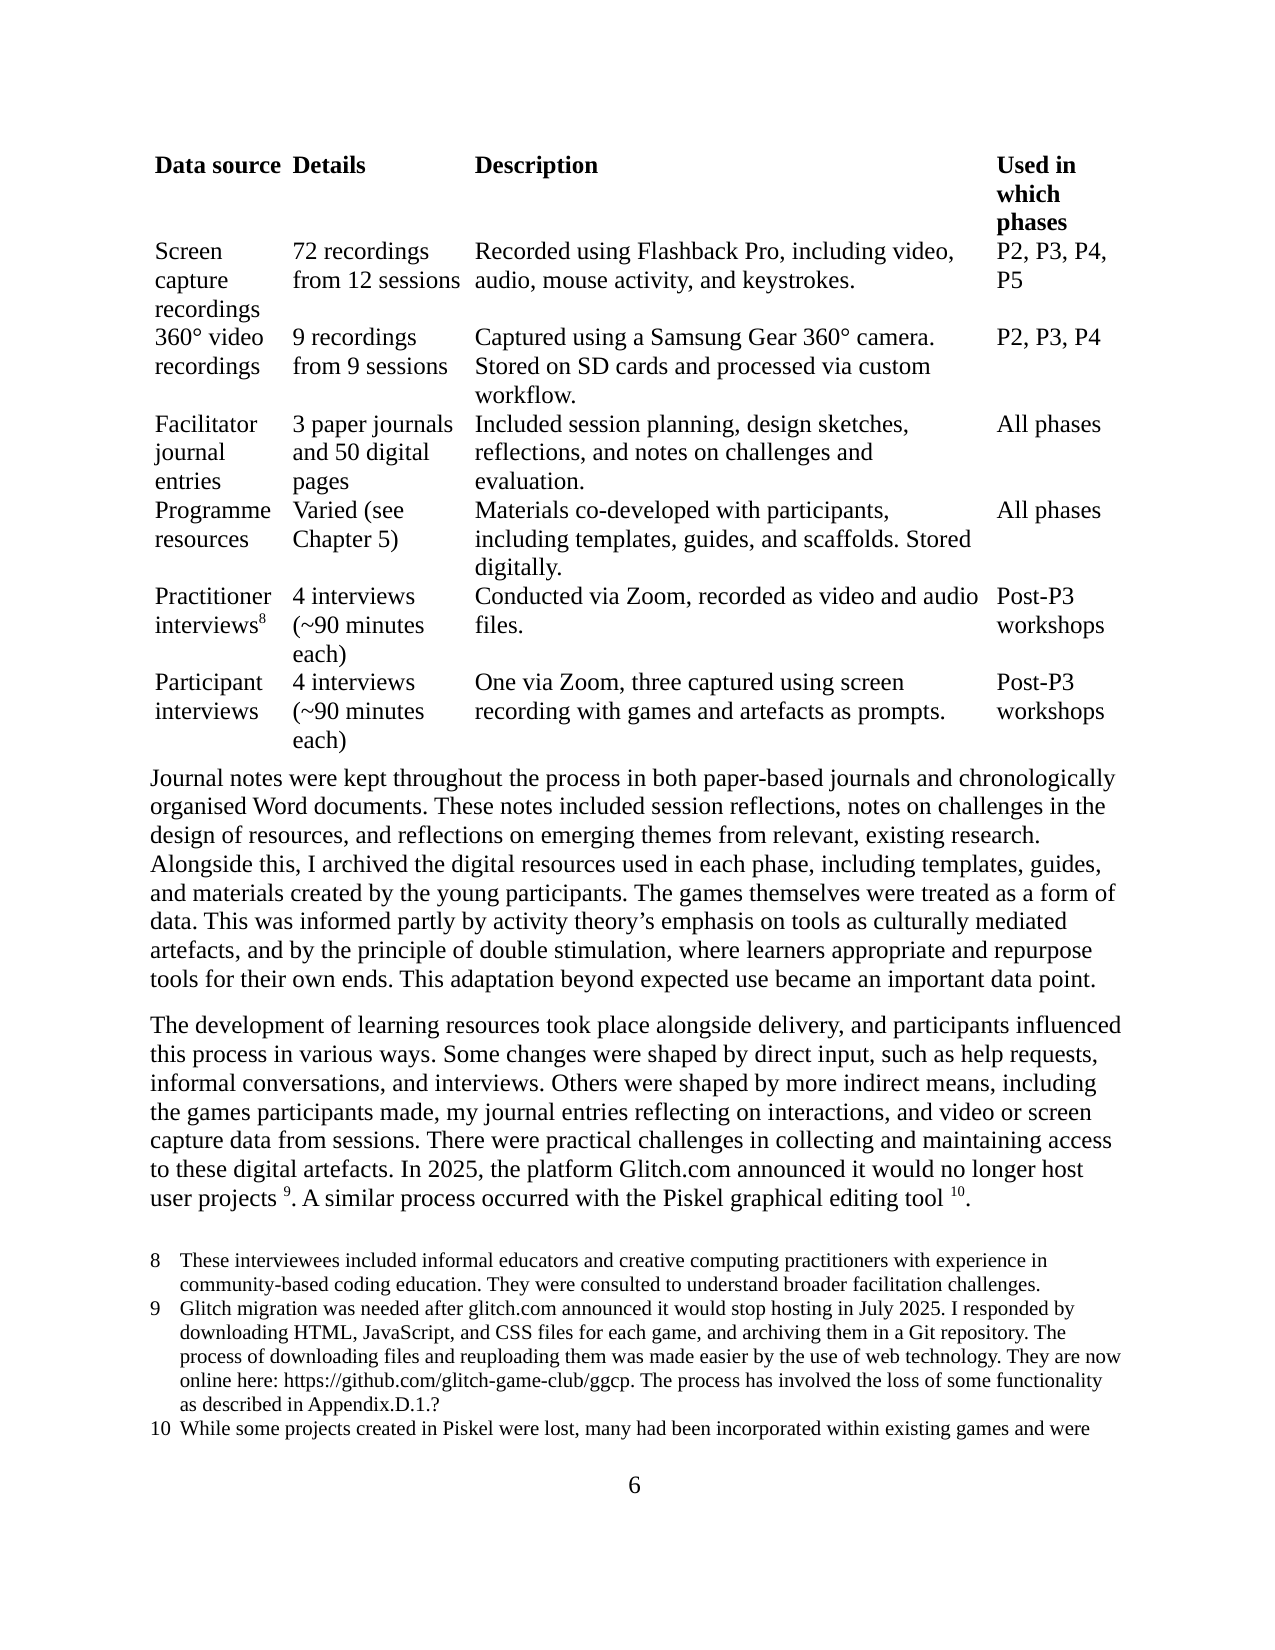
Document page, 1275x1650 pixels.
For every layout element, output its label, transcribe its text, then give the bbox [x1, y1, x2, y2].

text While some projects created in Piskel were lost, many had been incorporated within existing games and were [150, 1416, 1125, 1440]
table_cell Materials co-developed with participants, including templates, guides, and scaffolds. Stored digitally. [470, 495, 992, 581]
table_cell One via Zoom, three captured using screen recording with games and artefacts as prompts. [470, 668, 992, 754]
table_cell 360° video recordings [150, 323, 288, 409]
table_cell Programme resources [150, 495, 288, 581]
table_cell 4 interviews (~90 minutes each) [288, 668, 470, 754]
table_cell 3 paper journals and 50 digital pages [288, 409, 470, 495]
table_cell Facilitator journal entries [150, 409, 288, 495]
text Glitch migration was needed after glitch.com announced it would stop hosting in July 2025. I responded by downloading HTML, JavaScript, and CSS files for each game, and archiving them in a Git repository. The process of downloading files and reuploading them was made easier by the use of web technology. They are now online here: https://github.com/glitch-game-club/ggcp. The process has involved the loss of some functionality as described in Appendix.D.1.? [150, 1296, 1125, 1416]
table_cell P2, P3, P4, P5 [992, 236, 1125, 322]
table_cell Screen capture recordings [150, 236, 288, 322]
table_cell 9 recordings from 9 sessions [288, 323, 470, 409]
table_cell P2, P3, P4 [992, 323, 1125, 409]
table_cell 4 interviews (~90 minutes each) [288, 581, 470, 667]
table_header Data source [150, 150, 288, 236]
table_cell Conducted via Zoom, recorded as video and audio files. [470, 581, 992, 667]
table_cell All phases [992, 409, 1125, 495]
table_cell All phases [992, 495, 1125, 581]
table_cell Included session planning, design sketches, reflections, and notes on challenges and evaluation. [470, 409, 992, 495]
table_header Details [288, 150, 470, 236]
text The development of learning resources took place alongside delivery, and participants influenced this process in various ways. Some changes were shaped by direct input, such as help requests, informal conversations, and interviews. Others were shaped by more indirect means, including the games participants made, my journal entries reflecting on interactions, and video or screen capture data from sessions. There were practical challenges in collecting and maintaining access to these digital artefacts. In 2025, the platform Glitch.com announced it would no longer host user projects . A similar process occurred with the Piskel graphical editing tool . [150, 1011, 1125, 1212]
table_cell Recorded using Flashback Pro, including video, audio, mouse activity, and keystrokes. [470, 236, 992, 322]
table_header Description [470, 150, 992, 236]
table_cell Varied (see Chapter 5) [288, 495, 470, 581]
table_cell Post-P3 workshops [992, 668, 1125, 754]
table_cell 72 recordings from 12 sessions [288, 236, 470, 322]
table_cell Captured using a Samsung Gear 360° camera. Stored on SD cards and processed via custom workflow. [470, 323, 992, 409]
table_cell Participant interviews [150, 668, 288, 754]
table_cell Practitioner interviews [150, 581, 288, 667]
table_cell Post-P3 workshops [992, 581, 1125, 667]
text Journal notes were kept throughout the process in both paper-based journals and chronologically organised Word documents. These notes included session reflections, notes on challenges in the design of resources, and reflections on emerging themes from relevant, existing research. Alongside this, I archived the digital resources used in each phase, including templates, guides, and materials created by the young participants. The games themselves were treated as a form of data. This was informed partly by activity theory’s emphasis on tools as culturally mediated artefacts, and by the principle of double stimulation, where learners appropriate and repurpose tools for their own ends. This adaptation beyond expected use became an important data point. [150, 763, 1125, 993]
table_header Used in which phases [992, 150, 1125, 236]
